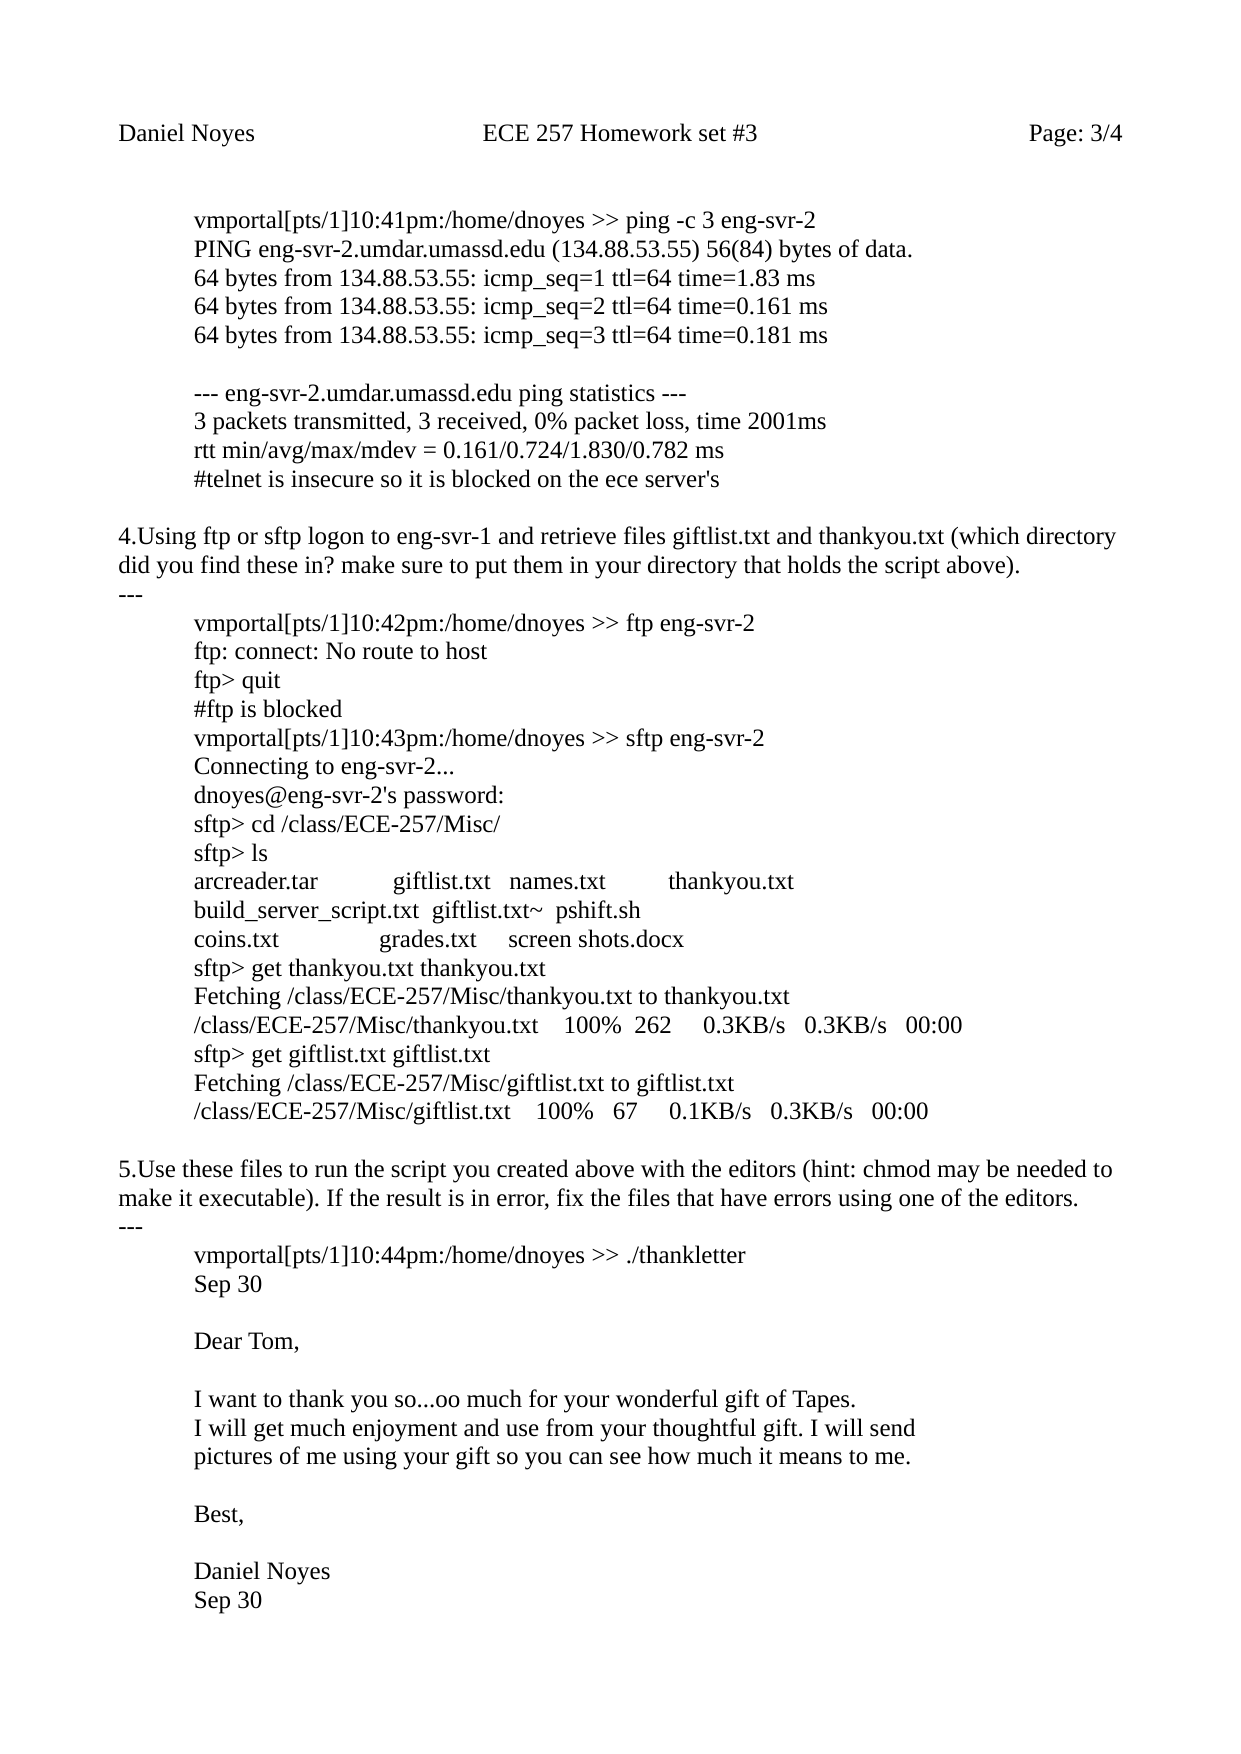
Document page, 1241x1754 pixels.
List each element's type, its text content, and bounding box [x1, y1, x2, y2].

text coins.txt grades.txt screen shots.docx [193, 924, 1122, 953]
text 4.Using ftp or sftp logon to eng-svr-1 and retrieve files giftlist.txt and thankyou.txt (which directory did you find these in? make sure to put them in your directory that holds the script above). [118, 521, 1122, 579]
text vmportal[pts/1]10:44pm:/home/dnoyes >> ./thankletter [193, 1240, 1122, 1269]
text --- [118, 579, 1122, 608]
text 64 bytes from 134.88.53.55: icmp_seq=2 ttl=64 time=0.161 ms [193, 291, 1122, 320]
text /class/ECE-257/Misc/thankyou.txt 100% 262 0.3KB/s 0.3KB/s 00:00 [193, 1010, 1122, 1039]
text sftp> cd /class/ECE-257/Misc/ [193, 809, 1122, 838]
text arcreader.tar giftlist.txt names.txt thankyou.txt [193, 866, 1122, 895]
text Fetching /class/ECE-257/Misc/thankyou.txt to thankyou.txt [193, 981, 1122, 1010]
text #ftp is blocked [193, 694, 1122, 723]
text vmportal[pts/1]10:43pm:/home/dnoyes >> sftp eng-svr-2 [193, 723, 1122, 751]
text ftp> quit [193, 665, 1122, 694]
text PING eng-svr-2.umdar.umassd.edu (134.88.53.55) 56(84) bytes of data. [193, 234, 1122, 263]
text pictures of me using your gift so you can see how much it means to me. [193, 1441, 1122, 1470]
text Fetching /class/ECE-257/Misc/giftlist.txt to giftlist.txt [193, 1068, 1122, 1096]
text sftp> get giftlist.txt giftlist.txt [193, 1039, 1122, 1068]
text 3 packets transmitted, 3 received, 0% packet loss, time 2001ms [193, 406, 1122, 435]
text Sep 30 [193, 1585, 1122, 1614]
text --- eng-svr-2.umdar.umassd.edu ping statistics --- [193, 378, 1122, 406]
text Dear Tom, [193, 1326, 1122, 1355]
text /class/ECE-257/Misc/giftlist.txt 100% 67 0.1KB/s 0.3KB/s 00:00 [193, 1096, 1122, 1125]
text ftp: connect: No route to host [193, 636, 1122, 665]
text 64 bytes from 134.88.53.55: icmp_seq=3 ttl=64 time=0.181 ms [193, 320, 1122, 349]
text #telnet is insecure so it is blocked on the ece server's [193, 464, 1122, 493]
text 64 bytes from 134.88.53.55: icmp_seq=1 ttl=64 time=1.83 ms [193, 263, 1122, 291]
text --- [118, 1211, 1122, 1240]
text I want to thank you so...oo much for your wonderful gift of Tapes. [193, 1384, 1122, 1413]
text vmportal[pts/1]10:42pm:/home/dnoyes >> ftp eng-svr-2 [193, 608, 1122, 636]
text Sep 30 [193, 1269, 1122, 1298]
text 5.Use these files to run the script you created above with the editors (hint: chmod may be needed to make it executable). If the result is in error, fix the files that have errors using one of the editors. [118, 1154, 1122, 1211]
text Daniel Noyes [193, 1556, 1122, 1585]
text sftp> get thankyou.txt thankyou.txt [193, 953, 1122, 981]
text vmportal[pts/1]10:41pm:/home/dnoyes >> ping -c 3 eng-svr-2 [193, 205, 1122, 234]
text I will get much enjoyment and use from your thoughtful gift. I will send [193, 1413, 1122, 1441]
text rtt min/avg/max/mdev = 0.161/0.724/1.830/0.782 ms [193, 435, 1122, 464]
text sftp> ls [193, 838, 1122, 866]
text build_server_script.txt giftlist.txt~ pshift.sh [193, 895, 1122, 924]
text Best, [193, 1499, 1122, 1528]
text Connecting to eng-svr-2... [193, 751, 1122, 780]
text dnoyes@eng-svr-2's password: [193, 780, 1122, 809]
